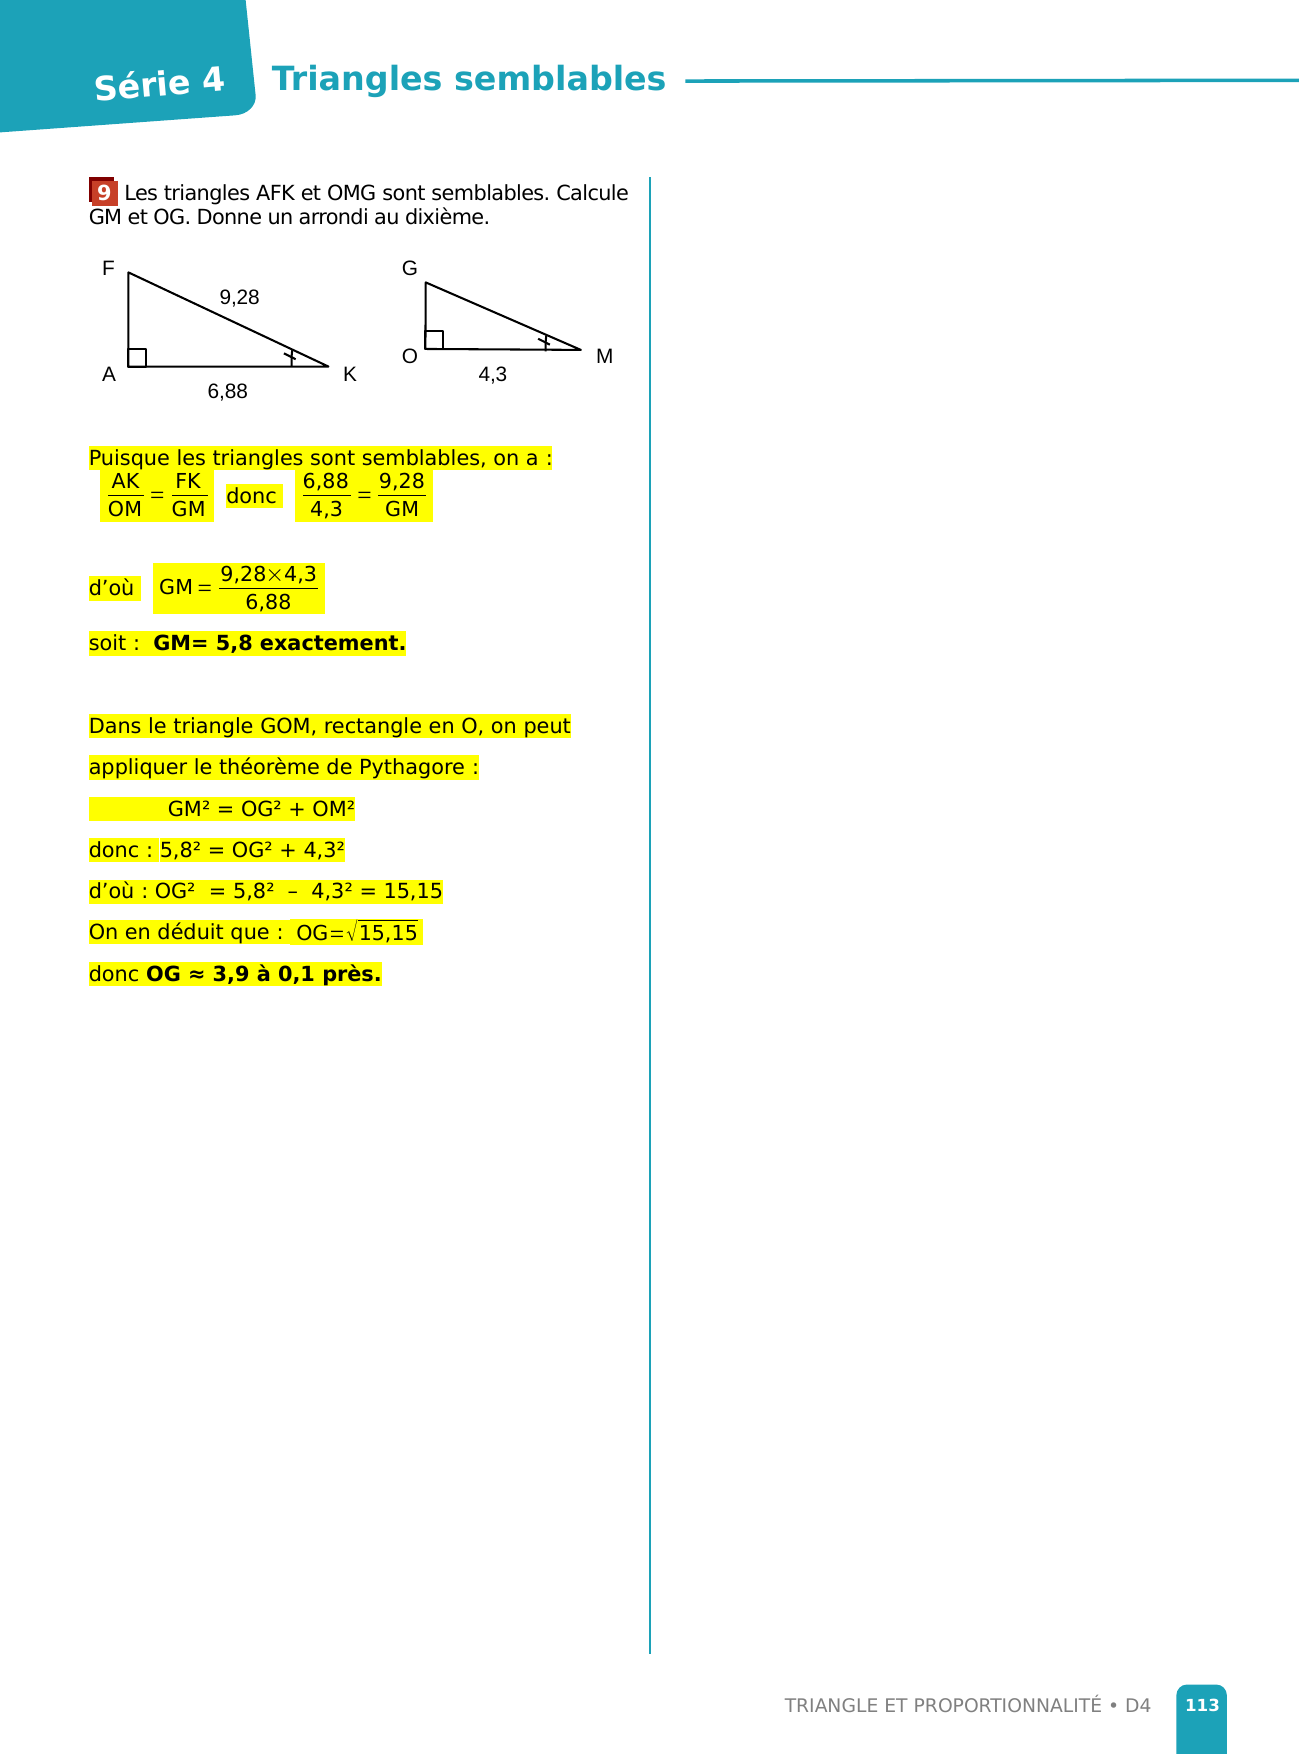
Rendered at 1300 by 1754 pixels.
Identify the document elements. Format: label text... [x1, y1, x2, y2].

text donc OG ≈ 3,9 à 0,1 près. [88, 945, 629, 986]
list soit : GM= 5,8 exactement. [88, 614, 629, 656]
list d’où [88, 563, 153, 614]
text GM² = OG² + OM² [88, 780, 629, 821]
list [88, 470, 100, 522]
list Les triangles AFK et OMG sont semblables. Calcule GM et OG. Donne un arrondi au dixième. [88, 177, 629, 229]
list donc [214, 470, 295, 522]
text donc : 5,8² = OG² + 4,3² [88, 821, 629, 862]
list [433, 470, 629, 522]
list Puisque les triangles sont semblables, on a : [88, 429, 629, 470]
text On en déduit que : [88, 904, 629, 945]
list [325, 563, 629, 614]
text d’où : OG² = 5,8² – 4,3² = 15,15 [88, 862, 629, 904]
text Dans le triangle GOM, rectangle en O, on peut appliquer le théorème de Pythagore : [88, 697, 629, 780]
